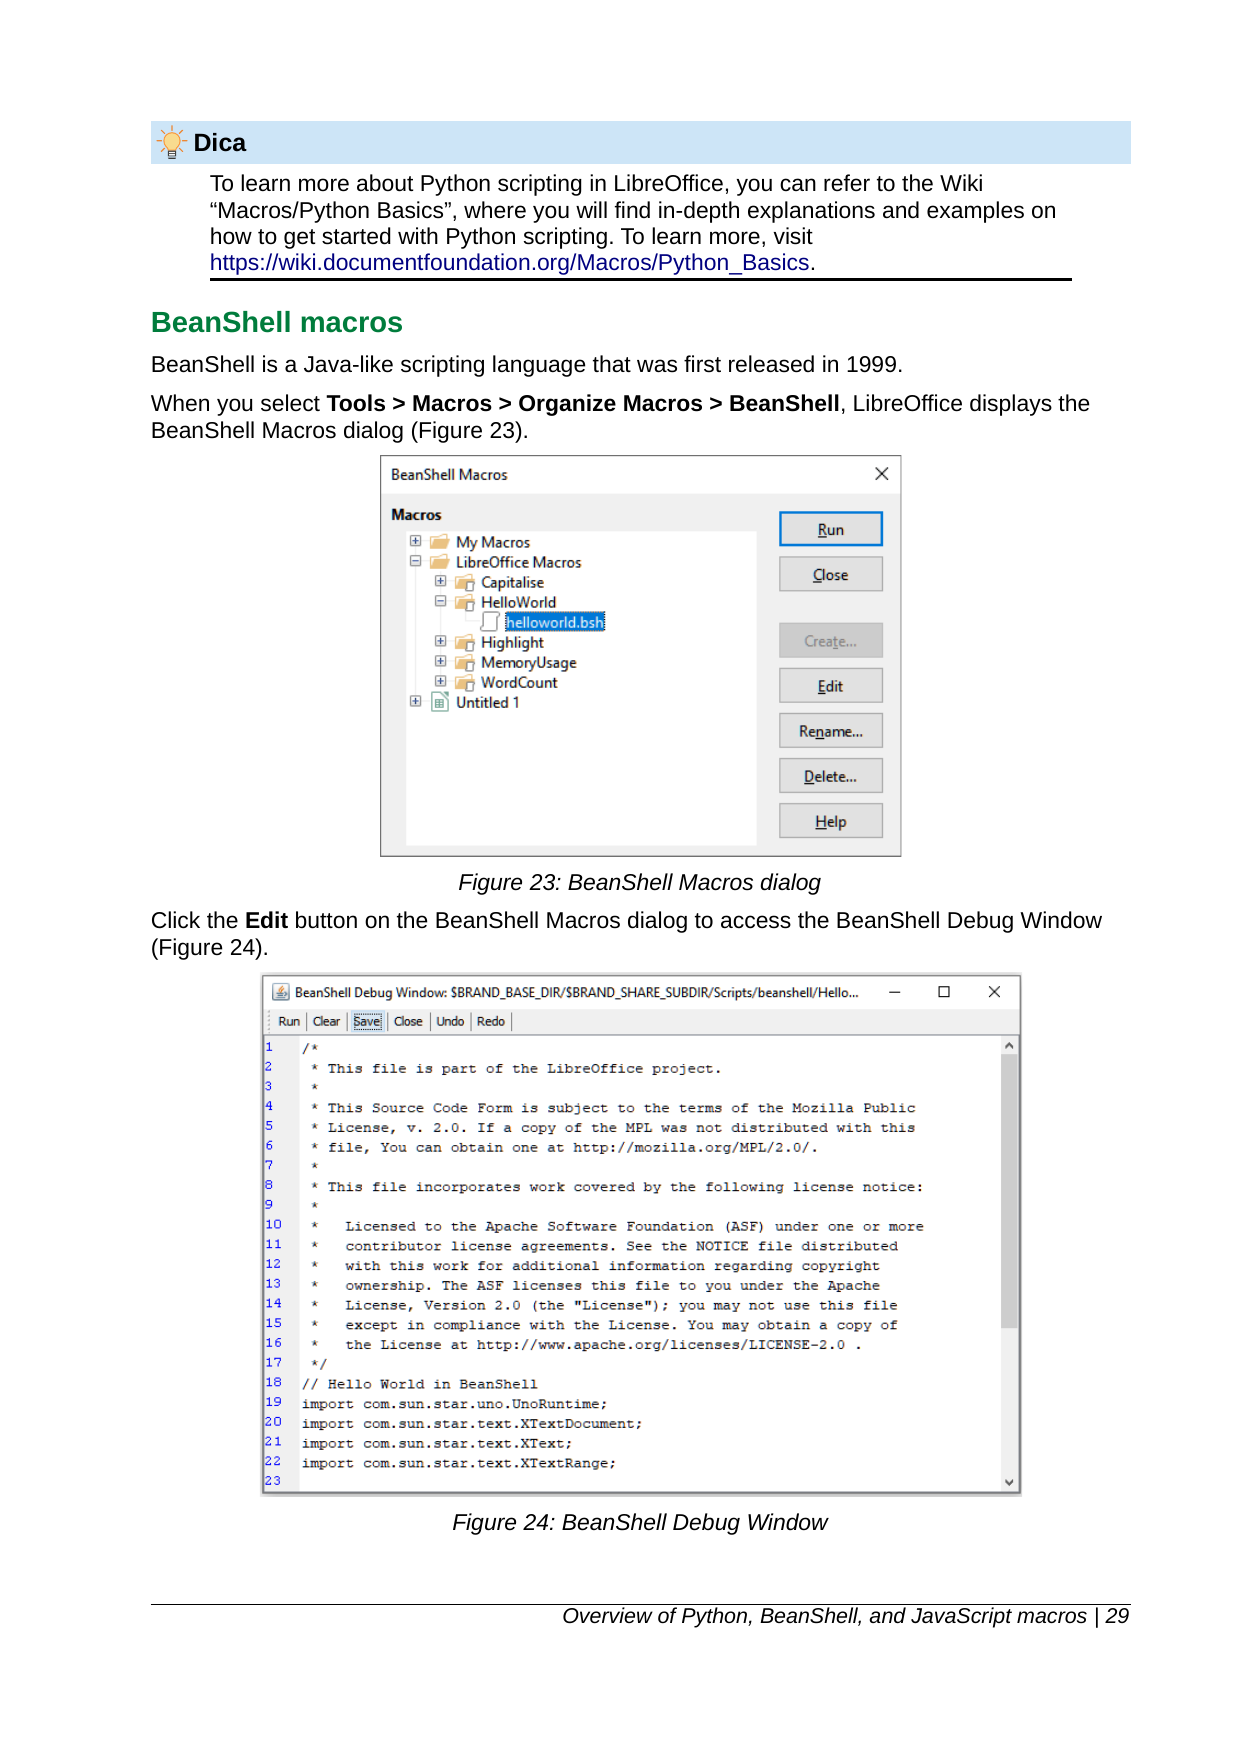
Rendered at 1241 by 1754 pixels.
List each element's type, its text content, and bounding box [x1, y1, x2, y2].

text Click the Edit button on the BeanShell Macros dialog to access the BeanShell Debug Window (Figure 24). [151, 907, 1131, 960]
text Figure 24: BeanShell Debug Window [259, 1509, 1022, 1535]
text To learn more about Python scripting in LibreOffice, you can refer to the Wiki “Macros/Python Basics”, where you will find in-depth explanations and examples on how to get started with Python scripting. To learn more, visit https://wiki.documentfoundation.org/Macros/Python_Basics. [209, 170, 1072, 281]
subtitle Dica [151, 121, 1131, 164]
text BeanShell is a Java-like scripting language that was first released in 1999. [151, 351, 1131, 378]
text Figure 23: BeanShell Macros dialog [380, 869, 902, 895]
subtitle BeanShell macros [151, 305, 1131, 339]
text When you select Tools > Macros > Organize Macros > BeanShell, LibreOffice displays the BeanShell Macros dialog (Figure 23). [151, 390, 1131, 443]
picture [380, 455, 902, 857]
picture [259, 972, 1023, 1497]
